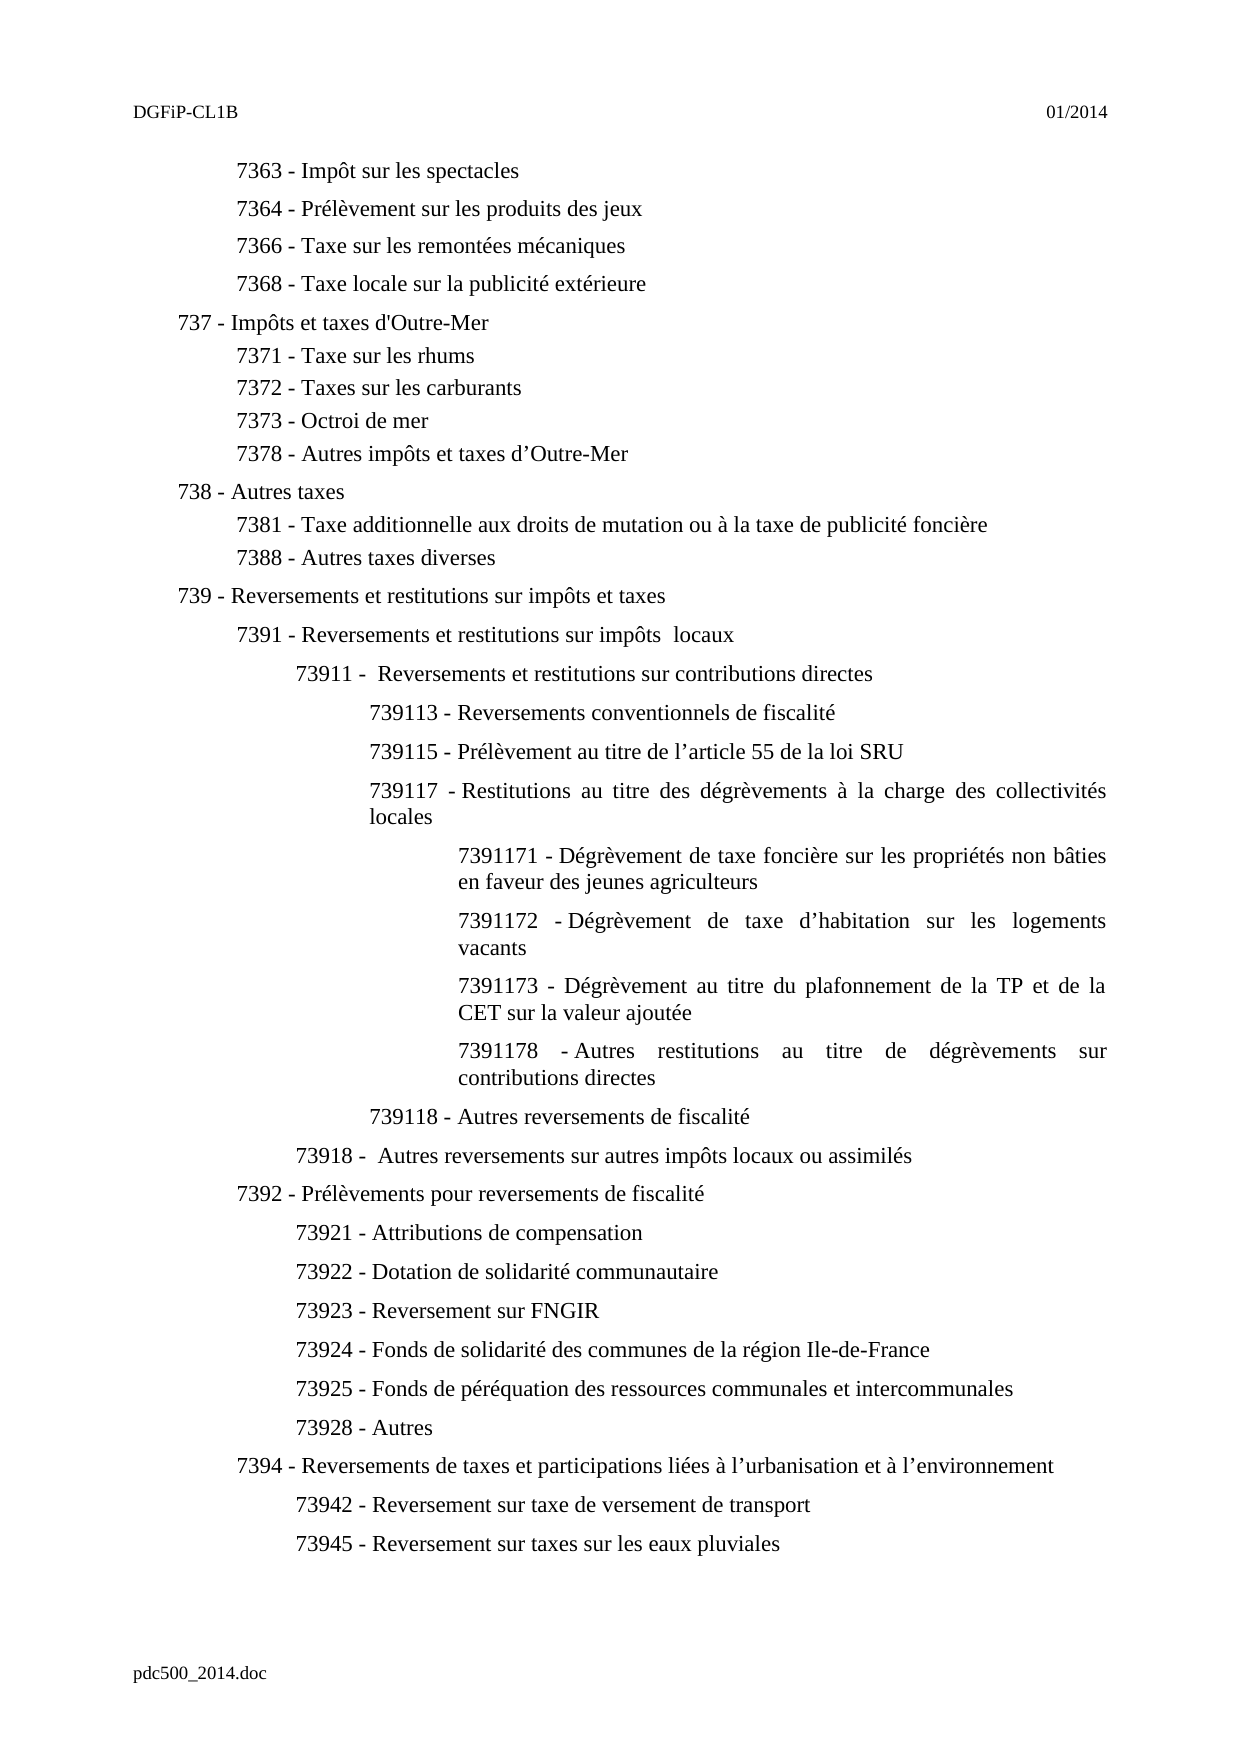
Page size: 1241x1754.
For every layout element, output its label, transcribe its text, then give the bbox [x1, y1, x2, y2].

text 739113 - Reversements conventionnels de fiscalité [369, 699, 1107, 725]
text 7366 - Taxe sur les remontées mécaniques [236, 232, 1107, 259]
text 7364 - Prélèvement sur les produits des jeux [236, 195, 1107, 221]
text 73924 - Fonds de solidarité des communes de la région Ile-de-France [295, 1336, 1107, 1362]
text 73942 - Reversement sur taxe de versement de transport [295, 1491, 1107, 1518]
text 739117 - Restitutions au titre des dégrèvements à la charge des collectivités locales [369, 777, 1107, 829]
text 7373 - Octroi de mer [236, 407, 1107, 433]
text 73925 - Fonds de péréquation des ressources communales et intercommunales [295, 1375, 1107, 1401]
text 7392 - Prélèvements pour reversements de fiscalité [236, 1181, 1107, 1207]
text 7381 - Taxe additionnelle aux droits de mutation ou à la taxe de publicité foncière [236, 511, 1107, 537]
text 73945 - Reversement sur taxes sur les eaux pluviales [295, 1530, 1107, 1557]
text 7372 - Taxes sur les carburants [236, 374, 1107, 401]
text 7391 - Reversements et restitutions sur impôts locaux [236, 621, 1107, 648]
text 7391172 - Dégrèvement de taxe d’habitation sur les logements vacants [458, 907, 1107, 960]
text 7378 - Autres impôts et taxes d’Outre-Mer [236, 439, 1107, 466]
text 737 - Impôts et taxes d'Outre-Mer [177, 309, 1107, 336]
text 7391173 - Dégrèvement au titre du plafonnement de la TP et de la CET sur la valeur ajoutée [458, 972, 1107, 1025]
text 7391178 - Autres restitutions au titre de dégrèvements sur contributions directes [458, 1038, 1107, 1090]
text 738 - Autres taxes [177, 478, 1107, 505]
text 7394 - Reversements de taxes et participations liées à l’urbanisation et à l’environnement [236, 1452, 1107, 1479]
text 73911 - Reversements et restitutions sur contributions directes [295, 660, 1107, 687]
text 73918 - Autres reversements sur autres impôts locaux ou assimilés [295, 1142, 1107, 1168]
text 73923 - Reversement sur FNGIR [295, 1297, 1107, 1323]
text 73921 - Attributions de compensation [295, 1219, 1107, 1246]
text 7388 - Autres taxes diverses [236, 544, 1107, 570]
text 739 - Reversements et restitutions sur impôts et taxes [177, 582, 1107, 609]
text 739115 - Prélèvement au titre de l’article 55 de la loi SRU [369, 738, 1107, 764]
text 739118 - Autres reversements de fiscalité [369, 1103, 1107, 1129]
text 7371 - Taxe sur les rhums [236, 342, 1107, 368]
text 73922 - Dotation de solidarité communautaire [295, 1258, 1107, 1284]
text 73928 - Autres [295, 1414, 1107, 1440]
text 7368 - Taxe locale sur la publicité extérieure [236, 270, 1107, 297]
text 7391171 - Dégrèvement de taxe foncière sur les propriétés non bâties en faveur des jeunes agriculteurs [458, 842, 1107, 895]
text 7363 - Impôt sur les spectacles [236, 157, 1107, 183]
